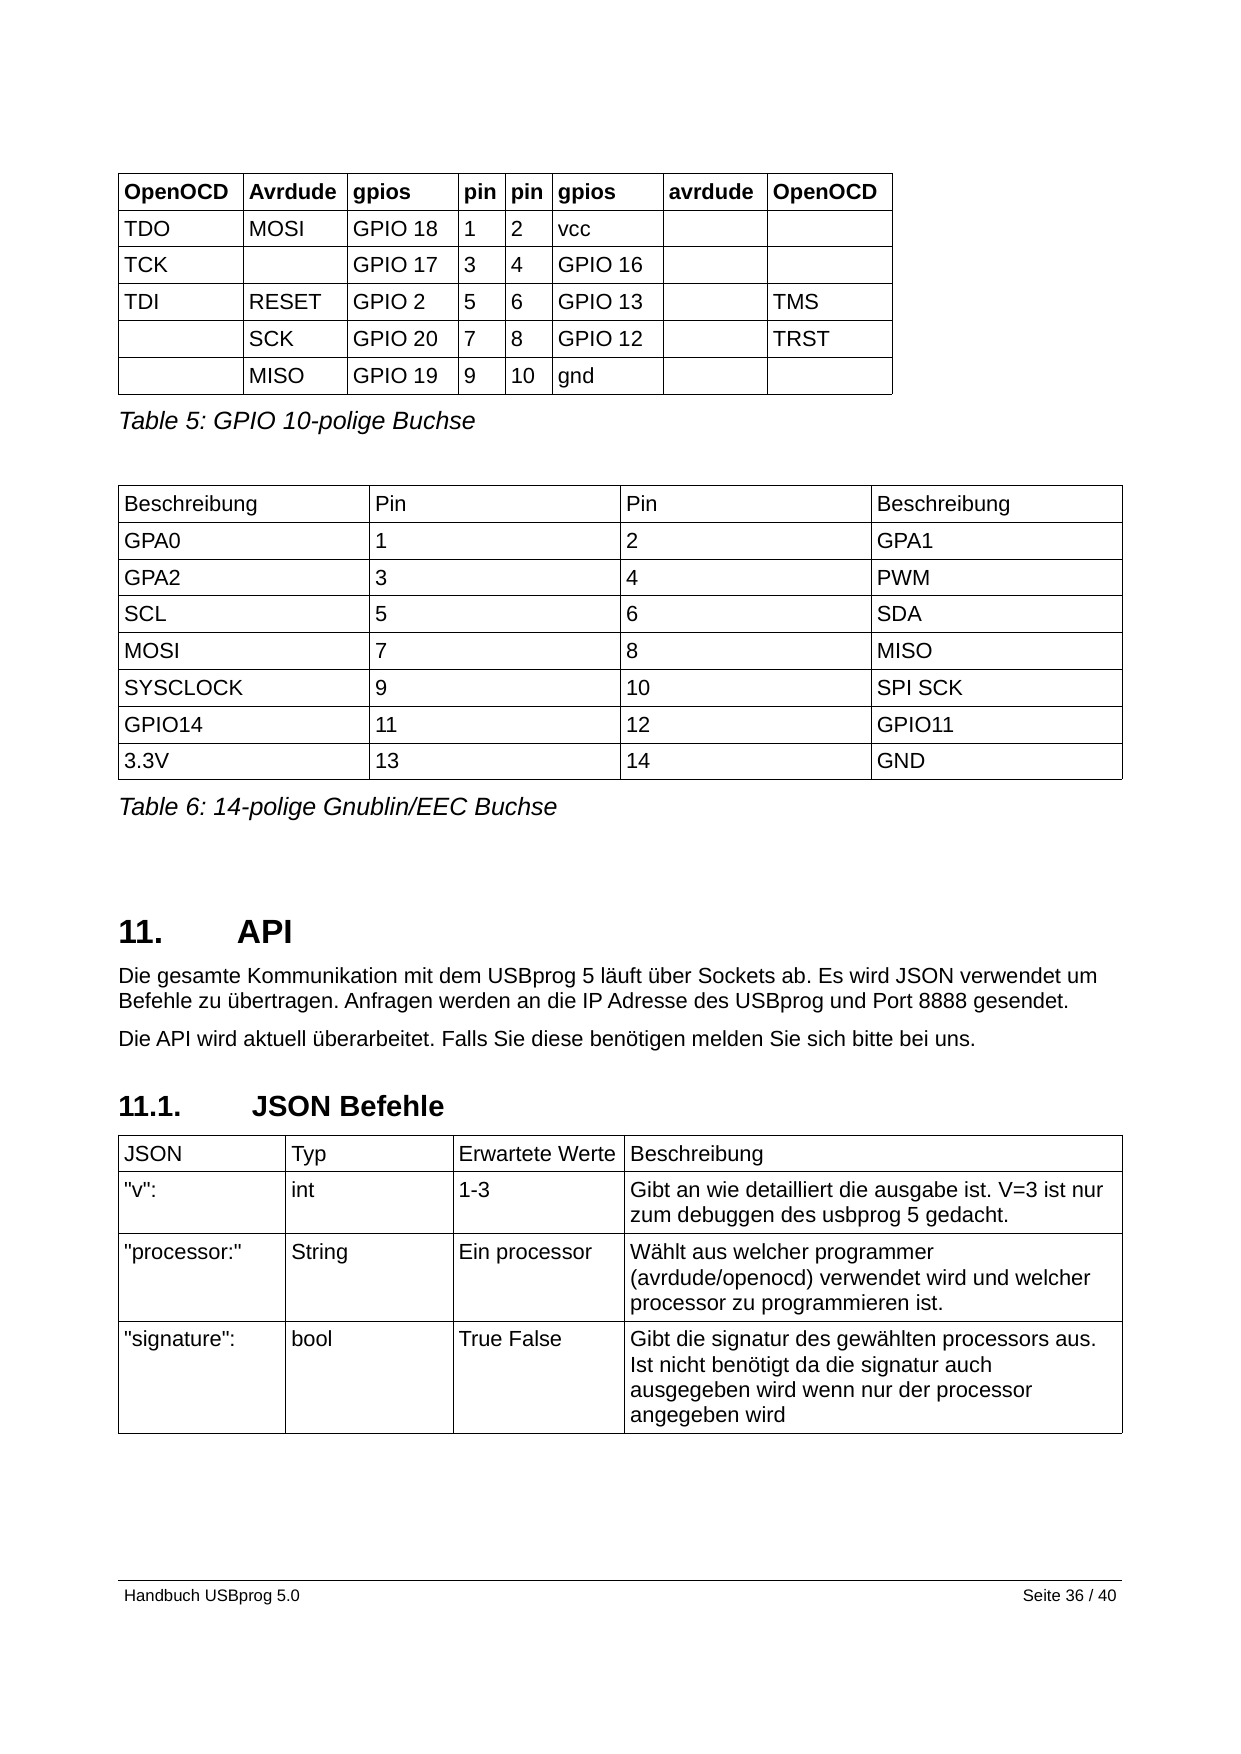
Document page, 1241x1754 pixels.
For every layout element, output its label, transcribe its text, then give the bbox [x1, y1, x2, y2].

subtitle API [118, 912, 1122, 950]
table_cell True False [454, 1322, 624, 1433]
table_cell TMS [768, 284, 892, 320]
table_cell "signature": [119, 1322, 285, 1433]
table_cell "v": [119, 1172, 285, 1233]
table_cell GPIO 20 [348, 321, 458, 357]
table_cell GPIO14 [119, 707, 369, 742]
table_header Beschreibung [119, 486, 369, 522]
table_header Pin [370, 486, 620, 522]
table_cell 4 [506, 247, 552, 283]
table_header OpenOCD [119, 174, 243, 209]
table_header Beschreibung [872, 486, 1122, 522]
table_cell [664, 211, 767, 246]
table_cell GPA0 [119, 523, 369, 558]
table_cell GPIO 13 [553, 284, 663, 320]
table_cell [119, 321, 243, 357]
table_cell 10 [621, 670, 871, 706]
table_cell 3 [459, 247, 505, 283]
table_header pin [506, 174, 552, 209]
table_cell [244, 247, 347, 283]
table_cell [664, 321, 767, 357]
table_cell 3.3V [119, 744, 369, 779]
table_cell Gibt an wie detailliert die ausgabe ist. V=3 ist nur zum debuggen des usbprog 5 gedacht. [625, 1172, 1122, 1233]
table_header avrdude [664, 174, 767, 209]
table_cell 14 [621, 744, 871, 779]
table_cell GPIO11 [872, 707, 1122, 742]
table_cell MOSI [119, 633, 369, 669]
table_cell [119, 358, 243, 393]
table_cell [664, 247, 767, 283]
table_cell 6 [506, 284, 552, 320]
table_cell String [286, 1234, 453, 1321]
table_cell GPIO 16 [553, 247, 663, 283]
table_header gpios [348, 174, 458, 209]
table_cell 7 [459, 321, 505, 357]
table_cell 9 [459, 358, 505, 393]
table_cell GPIO 12 [553, 321, 663, 357]
table_cell MOSI [244, 211, 347, 246]
text Die API wird aktuell überarbeitet. Falls Sie diese benötigen melden Sie sich bitte bei uns. [118, 1026, 1122, 1051]
table_cell MISO [244, 358, 347, 393]
table_cell TRST [768, 321, 892, 357]
table_cell [768, 211, 892, 246]
table_header OpenOCD [768, 174, 892, 209]
table_cell 1-3 [454, 1172, 624, 1233]
table_cell Ein processor [454, 1234, 624, 1321]
table_cell GPIO 17 [348, 247, 458, 283]
text Die gesamte Kommunikation mit dem USBprog 5 läuft über Sockets ab. Es wird JSON verwendet um Befehle zu übertragen. Anfragen werden an die IP Adresse des USBprog und Port 8888 gesendet. [118, 963, 1122, 1013]
table_cell 4 [621, 560, 871, 595]
table_header JSON [119, 1136, 285, 1171]
table_cell Gibt die signatur des gewählten processors aus. Ist nicht benötigt da die signatur auch ausgegeben wird wenn nur der processor angegeben wird [625, 1322, 1122, 1433]
table_cell Wählt aus welcher programmer (avrdude/openocd) verwendet wird und welcher processor zu programmieren ist. [625, 1234, 1122, 1321]
table_header Typ [286, 1136, 453, 1171]
table_cell GPIO 18 [348, 211, 458, 246]
table_cell SYSCLOCK [119, 670, 369, 706]
table_cell RESET [244, 284, 347, 320]
table_cell [664, 284, 767, 320]
table_header Pin [621, 486, 871, 522]
table_header gpios [553, 174, 663, 209]
subtitle JSON Befehle [118, 1088, 1122, 1122]
table_cell TDI [119, 284, 243, 320]
table_cell SDA [872, 596, 1122, 632]
table_cell int [286, 1172, 453, 1233]
table_header Avrdude [244, 174, 347, 209]
table_cell PWM [872, 560, 1122, 595]
table_cell 5 [459, 284, 505, 320]
table_cell [768, 358, 892, 393]
table_cell 2 [621, 523, 871, 558]
table_header pin [459, 174, 505, 209]
table_cell 2 [506, 211, 552, 246]
table_cell 1 [459, 211, 505, 246]
table_cell 10 [506, 358, 552, 393]
table_cell 12 [621, 707, 871, 742]
table_cell [768, 247, 892, 283]
table_cell SCK [244, 321, 347, 357]
table_cell GPA1 [872, 523, 1122, 558]
table_cell TCK [119, 247, 243, 283]
table_cell "processor:" [119, 1234, 285, 1321]
table_cell 3 [370, 560, 620, 595]
table_cell 11 [370, 707, 620, 742]
table_cell SPI SCK [872, 670, 1122, 706]
table_cell 6 [621, 596, 871, 632]
text Table 5: GPIO 10-polige Buchse [118, 406, 1122, 435]
table_header Erwartete Werte [454, 1136, 624, 1171]
table_cell 13 [370, 744, 620, 779]
table_cell 7 [370, 633, 620, 669]
table_cell 8 [506, 321, 552, 357]
table_cell 1 [370, 523, 620, 558]
table_cell GPIO 19 [348, 358, 458, 393]
table_header Beschreibung [625, 1136, 1122, 1171]
table_cell vcc [553, 211, 663, 246]
table_cell 5 [370, 596, 620, 632]
table_cell bool [286, 1322, 453, 1433]
table_cell MISO [872, 633, 1122, 669]
table_cell GND [872, 744, 1122, 779]
table_cell GPA2 [119, 560, 369, 595]
table_cell TDO [119, 211, 243, 246]
table_cell 9 [370, 670, 620, 706]
table_cell 8 [621, 633, 871, 669]
table_cell gnd [553, 358, 663, 393]
table_cell [664, 358, 767, 393]
table_cell SCL [119, 596, 369, 632]
table_cell GPIO 2 [348, 284, 458, 320]
text Table 6: 14-polige Gnublin/EEC Buchse [118, 792, 1122, 821]
